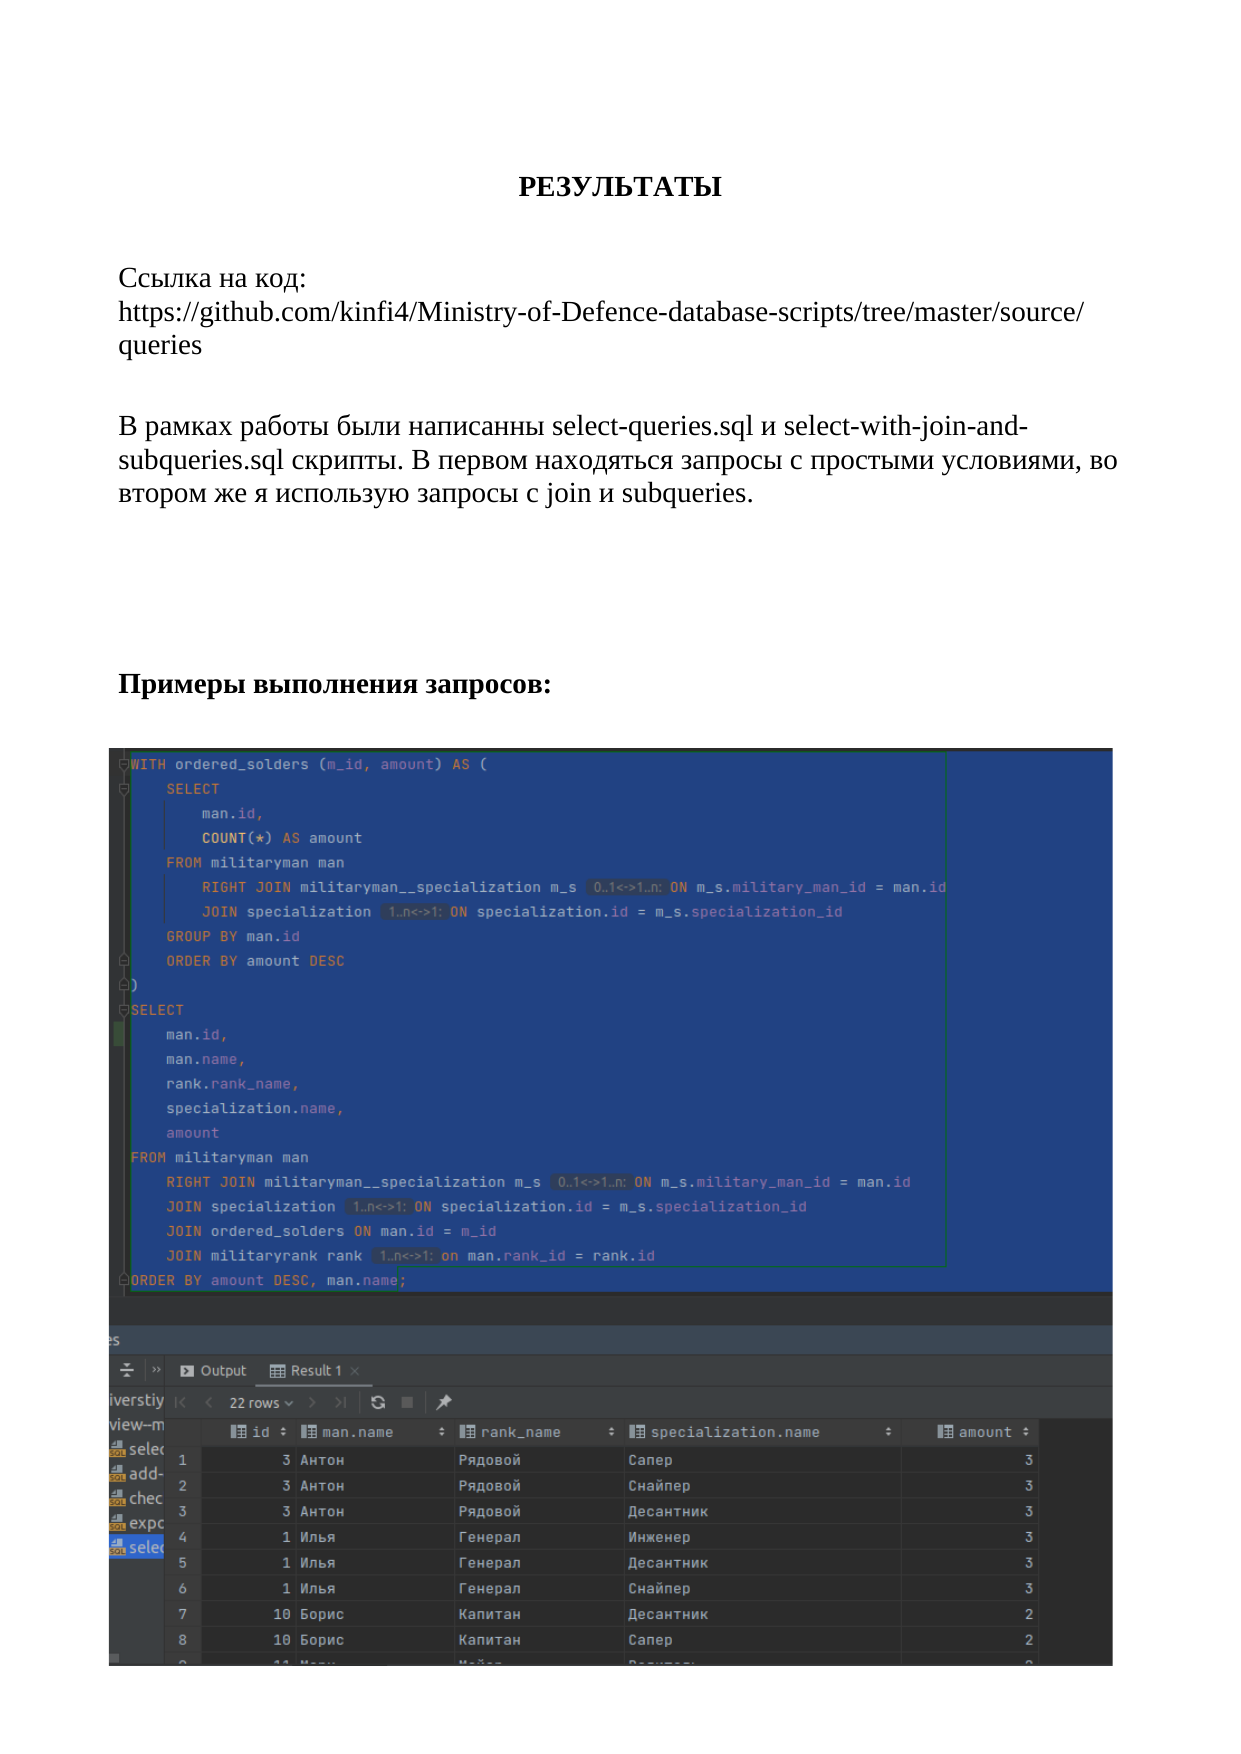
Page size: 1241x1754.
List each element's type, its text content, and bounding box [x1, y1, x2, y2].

picture [108, 748, 1113, 1666]
text Ссылка на код: https://github.com/kinfi4/Ministry-of-Defence-database-scripts/tree/master/source/queries [118, 260, 1122, 361]
text РЕЗУЛЬТАТЫ [118, 169, 1122, 203]
text Примеры выполнения запросов: [118, 667, 1122, 700]
text В рамках работы были написанны select-queries.sql и select-with-join-and-subqueries.sql скрипты. В первом находяться запросы с простыми условиями, во втором же я использую запросы с join и subqueries. [118, 408, 1122, 509]
